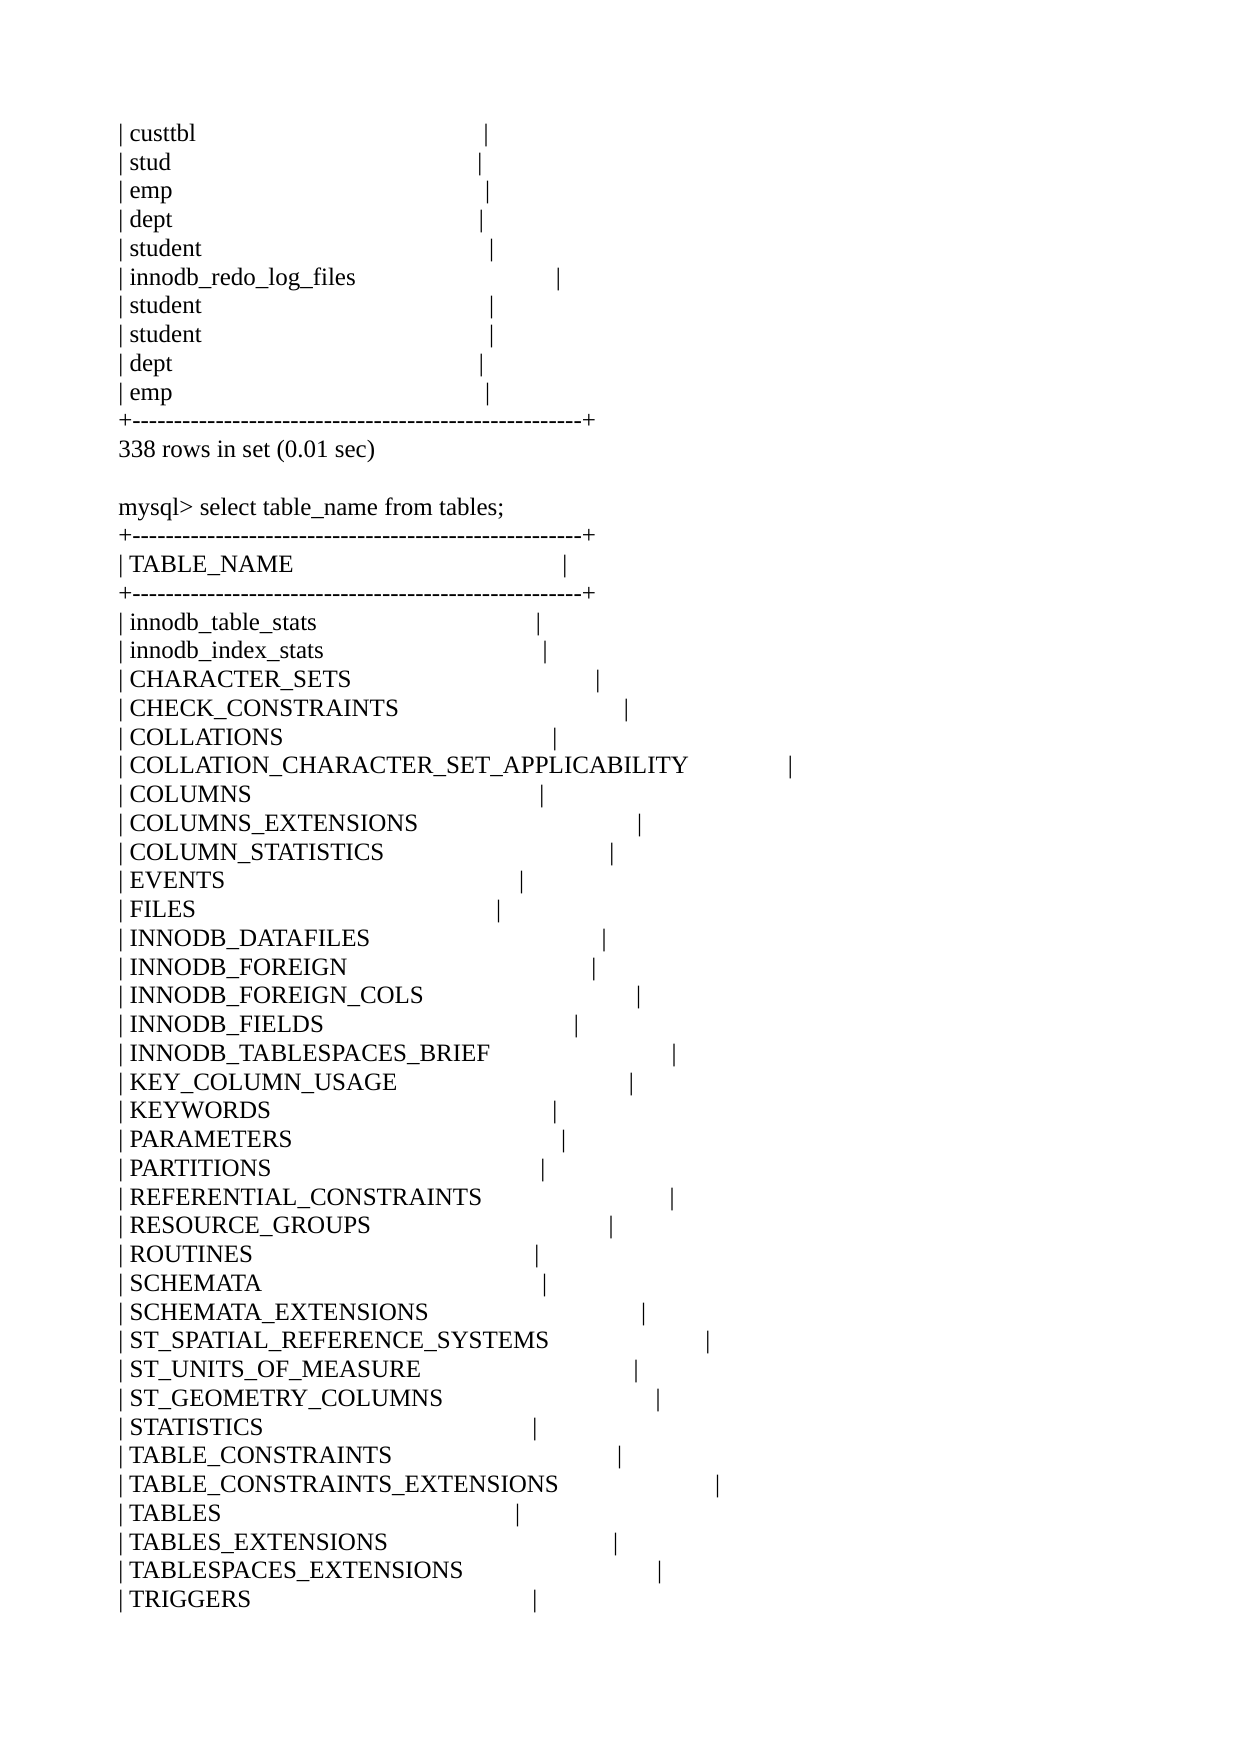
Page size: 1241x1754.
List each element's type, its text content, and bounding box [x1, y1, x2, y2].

text | ROUTINES | [118, 1239, 1122, 1268]
text | dept | [118, 348, 1122, 377]
text | FILES | [118, 894, 1122, 923]
text | SCHEMATA | [118, 1268, 1122, 1297]
text | TABLESPACES_EXTENSIONS | [118, 1556, 1122, 1584]
text | TABLES | [118, 1498, 1122, 1527]
text | dept | [118, 204, 1122, 233]
text | innodb_redo_log_files | [118, 262, 1122, 291]
text | TRIGGERS | [118, 1584, 1122, 1613]
text | INNODB_FOREIGN_COLS | [118, 981, 1122, 1009]
text | emp | [118, 377, 1122, 406]
text +------------------------------------------------------+ [118, 521, 1122, 549]
text | KEY_COLUMN_USAGE | [118, 1067, 1122, 1096]
text | TABLE_CONSTRAINTS | [118, 1441, 1122, 1469]
text | RESOURCE_GROUPS | [118, 1211, 1122, 1239]
text | PARAMETERS | [118, 1124, 1122, 1153]
text | innodb_table_stats | [118, 607, 1122, 636]
text | COLLATION_CHARACTER_SET_APPLICABILITY | [118, 751, 1122, 779]
text | emp | [118, 176, 1122, 204]
text | INNODB_FIELDS | [118, 1009, 1122, 1038]
text | CHARACTER_SETS | [118, 664, 1122, 693]
text | KEYWORDS | [118, 1096, 1122, 1124]
text | student | [118, 233, 1122, 262]
text | REFERENTIAL_CONSTRAINTS | [118, 1182, 1122, 1211]
text | STATISTICS | [118, 1412, 1122, 1441]
text 338 rows in set (0.01 sec) [118, 434, 1122, 463]
text | COLLATIONS | [118, 722, 1122, 751]
text | EVENTS | [118, 866, 1122, 894]
text | COLUMNS_EXTENSIONS | [118, 808, 1122, 837]
text | innodb_index_stats | [118, 636, 1122, 664]
text | TABLE_CONSTRAINTS_EXTENSIONS | [118, 1469, 1122, 1498]
text | student | [118, 291, 1122, 319]
text | PARTITIONS | [118, 1153, 1122, 1182]
text | ST_GEOMETRY_COLUMNS | [118, 1383, 1122, 1412]
text | ST_SPATIAL_REFERENCE_SYSTEMS | [118, 1326, 1122, 1354]
text +------------------------------------------------------+ [118, 578, 1122, 607]
text | custtbl | [118, 118, 1122, 147]
text | stud | [118, 147, 1122, 176]
text | student | [118, 319, 1122, 348]
text | COLUMNS | [118, 779, 1122, 808]
text | CHECK_CONSTRAINTS | [118, 693, 1122, 722]
text +------------------------------------------------------+ [118, 406, 1122, 434]
text mysql> select table_name from tables; [118, 492, 1122, 521]
text | COLUMN_STATISTICS | [118, 837, 1122, 866]
text | TABLE_NAME | [118, 549, 1122, 578]
text | ST_UNITS_OF_MEASURE | [118, 1354, 1122, 1383]
text | INNODB_FOREIGN | [118, 952, 1122, 981]
text | INNODB_DATAFILES | [118, 923, 1122, 952]
text | SCHEMATA_EXTENSIONS | [118, 1297, 1122, 1326]
text | TABLES_EXTENSIONS | [118, 1527, 1122, 1556]
text | INNODB_TABLESPACES_BRIEF | [118, 1038, 1122, 1067]
